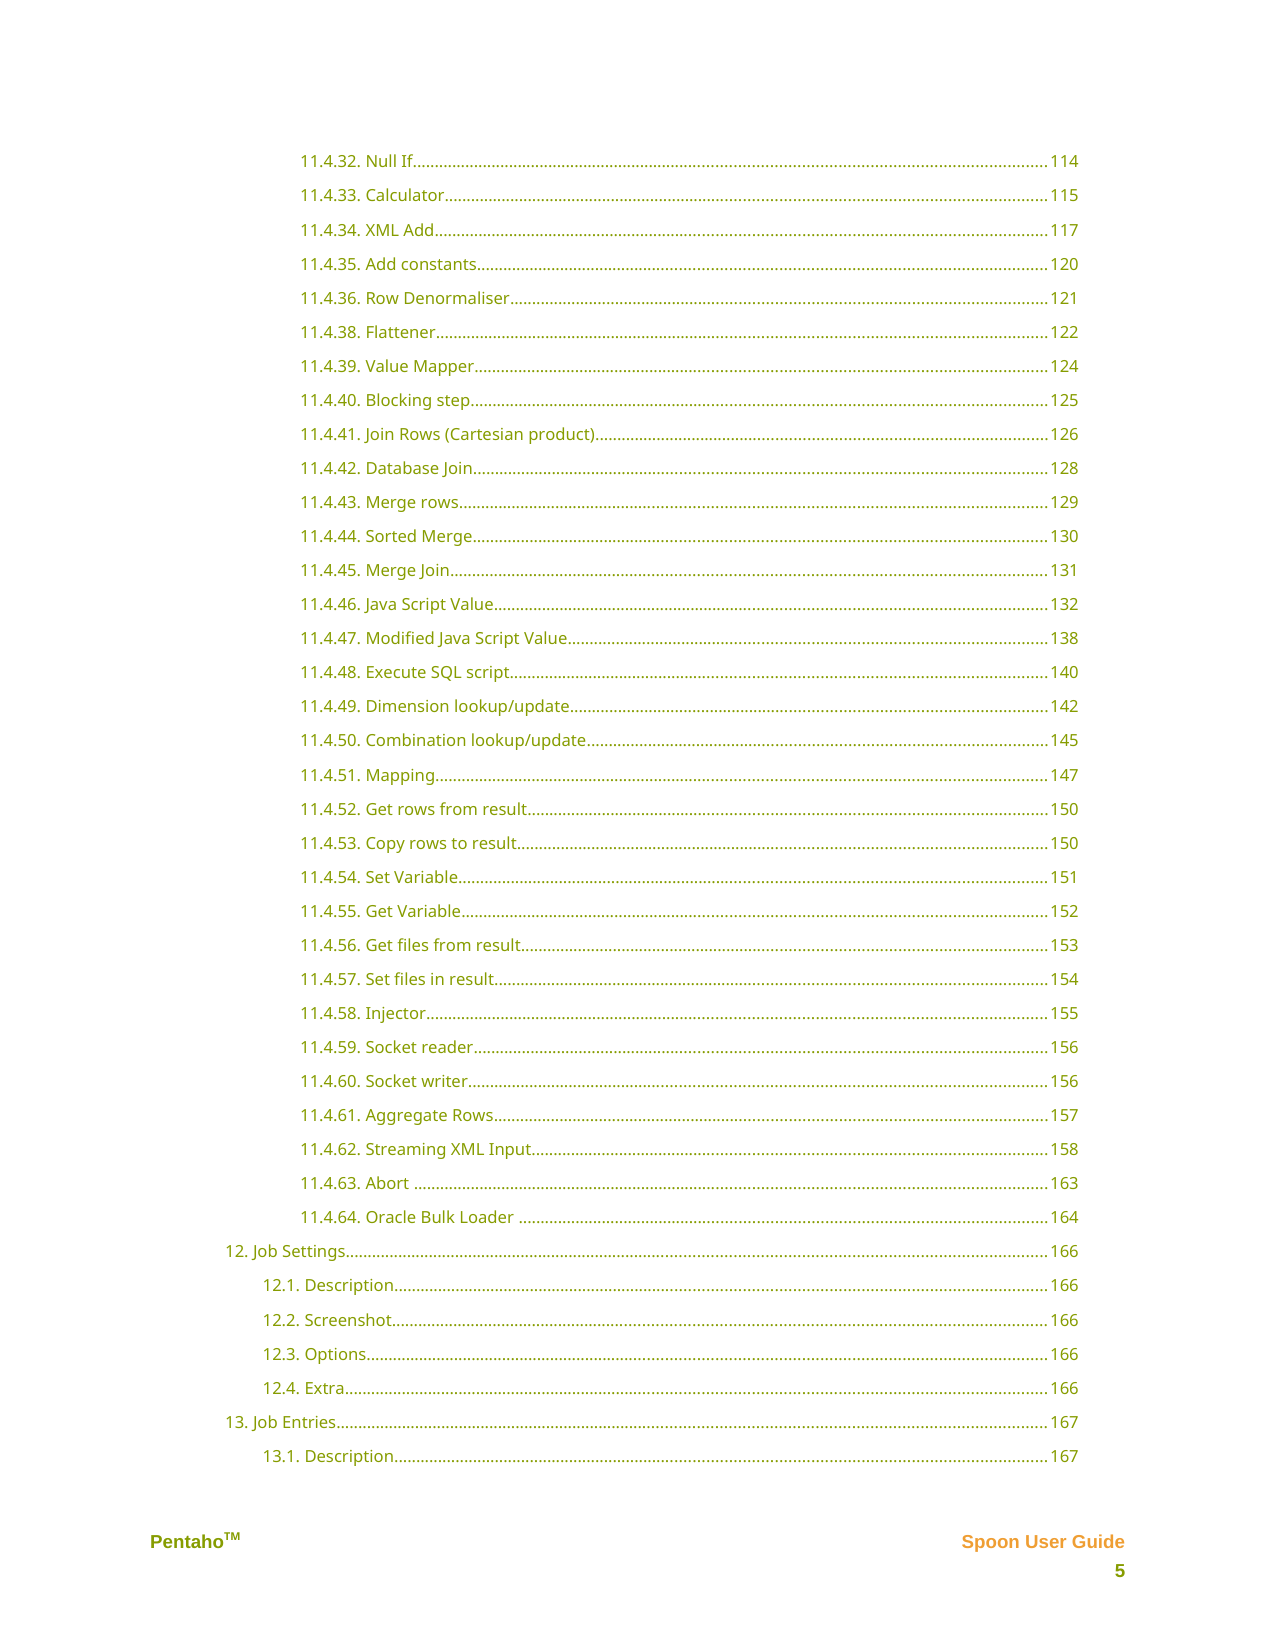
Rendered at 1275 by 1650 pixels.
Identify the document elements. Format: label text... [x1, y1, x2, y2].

text 11.4.47. Modified Java Script Value 138 [300, 627, 1125, 649]
text 11.4.46. Java Script Value 132 [300, 593, 1125, 616]
text 12.4. Extra 166 [262, 1376, 1125, 1399]
text 12. Job Settings 166 [225, 1240, 1200, 1263]
text 11.4.38. Flattener 122 [300, 320, 1125, 343]
text 11.4.49. Dimension lookup/update 142 [300, 695, 1125, 718]
text 11.4.59. Socket reader 156 [300, 1036, 1125, 1058]
text 11.4.35. Add constants 120 [300, 252, 1125, 275]
text 11.4.39. Value Mapper 124 [300, 354, 1125, 377]
text 13. Job Entries 167 [225, 1410, 1200, 1433]
text 11.4.57. Set files in result 154 [300, 967, 1125, 990]
text 11.4.44. Sorted Merge 130 [300, 525, 1125, 547]
text 12.1. Description 166 [262, 1274, 1125, 1297]
text 11.4.40. Blocking step 125 [300, 388, 1125, 411]
text 11.4.55. Get Variable 152 [300, 899, 1125, 922]
text 11.4.50. Combination lookup/update 145 [300, 729, 1125, 752]
text 11.4.42. Database Join 128 [300, 457, 1125, 479]
text 13.1. Description 167 [262, 1444, 1125, 1467]
text 11.4.61. Aggregate Rows 157 [300, 1104, 1125, 1126]
text 11.4.34. XML Add 117 [300, 218, 1125, 241]
text 11.4.60. Socket writer 156 [300, 1070, 1125, 1092]
text 11.4.41. Join Rows (Cartesian product) 126 [300, 422, 1125, 445]
text 11.4.32. Null If 114 [300, 150, 1125, 173]
text 11.4.62. Streaming XML Input 158 [300, 1138, 1125, 1161]
text 11.4.45. Merge Join 131 [300, 559, 1125, 581]
text 11.4.51. Mapping 147 [300, 763, 1125, 786]
text 11.4.53. Copy rows to result 150 [300, 831, 1125, 854]
text 11.4.64. Oracle Bulk Loader 164 [300, 1206, 1125, 1229]
text 11.4.54. Set Variable 151 [300, 865, 1125, 888]
text 11.4.63. Abort 163 [300, 1172, 1125, 1194]
text 12.3. Options 166 [262, 1342, 1125, 1365]
text 11.4.52. Get rows from result 150 [300, 797, 1125, 820]
text 12.2. Screenshot 166 [262, 1308, 1125, 1331]
text 11.4.36. Row Denormaliser 121 [300, 286, 1125, 309]
text 11.4.33. Calculator 115 [300, 184, 1125, 207]
text 11.4.58. Injector 155 [300, 1002, 1125, 1024]
text 11.4.48. Execute SQL script 140 [300, 661, 1125, 684]
text 11.4.56. Get files from result 153 [300, 933, 1125, 956]
text 11.4.43. Merge rows 129 [300, 491, 1125, 513]
